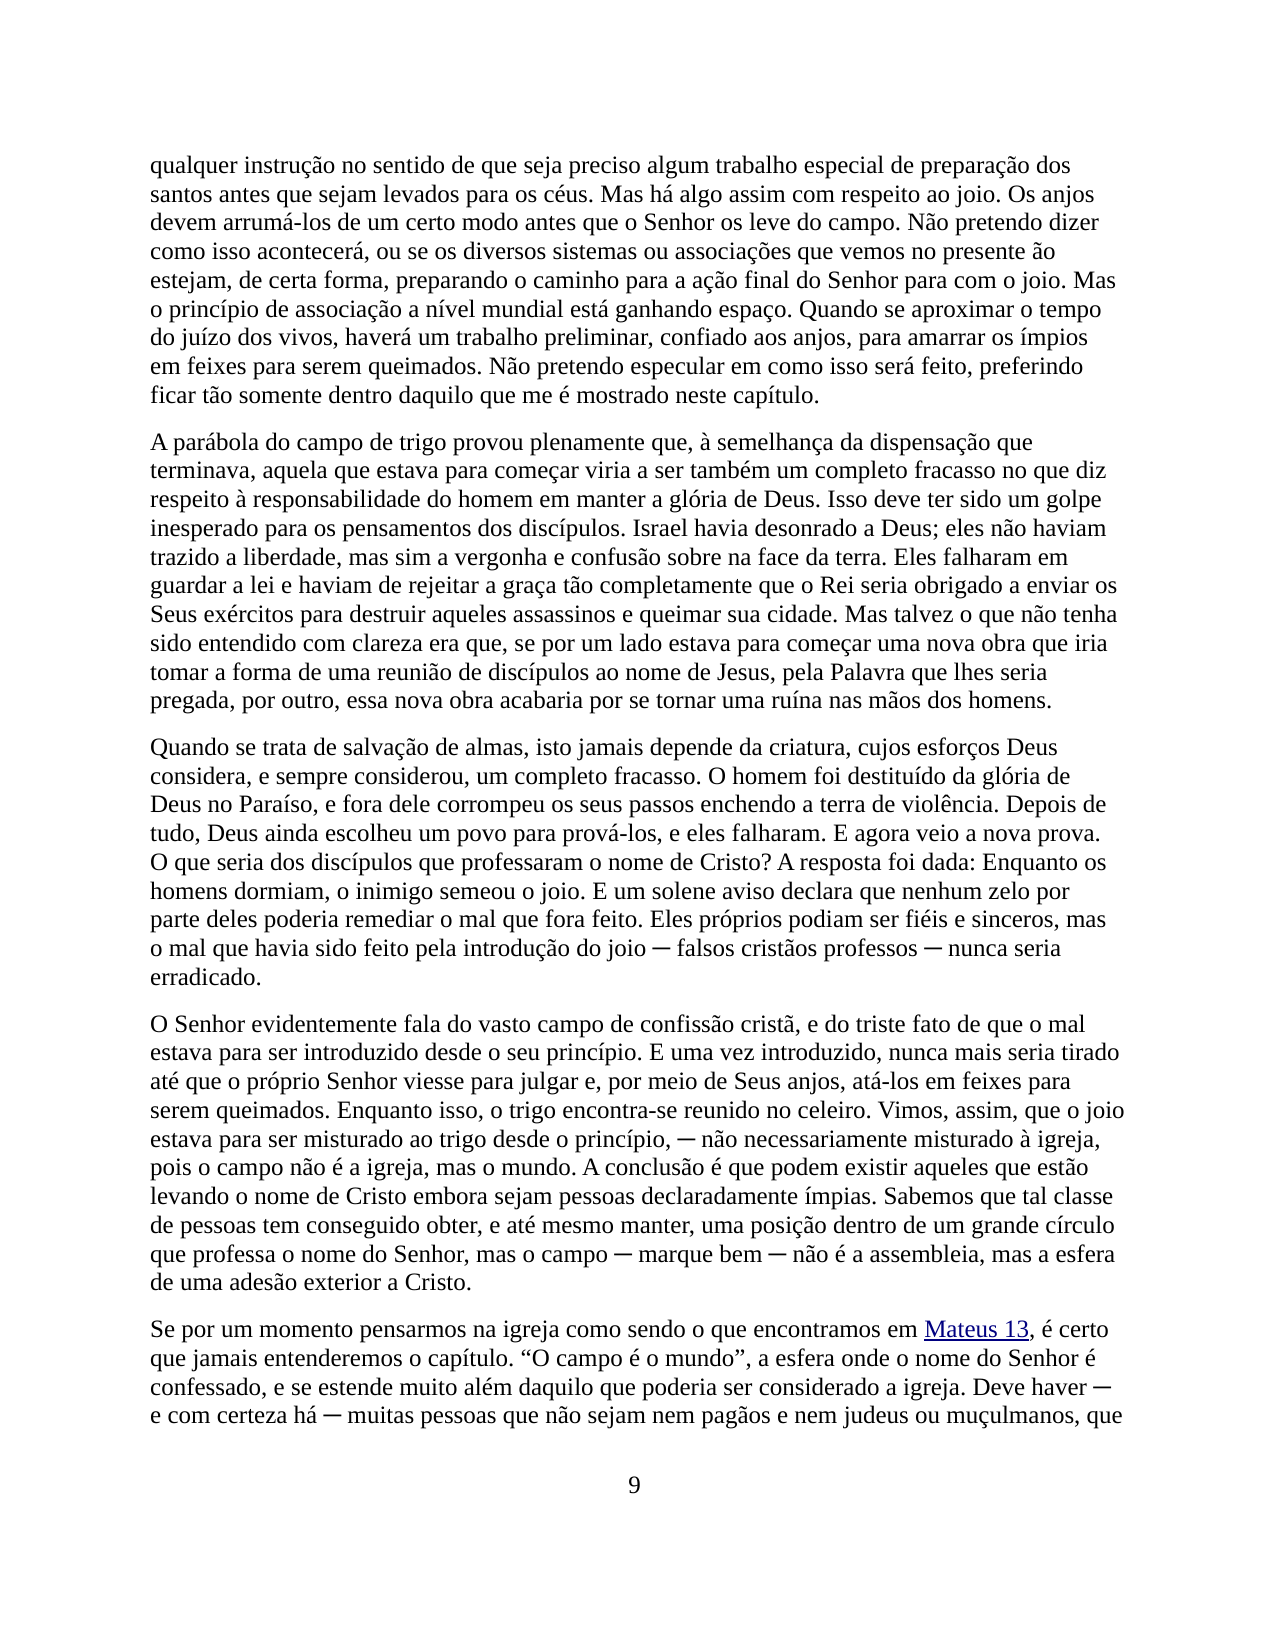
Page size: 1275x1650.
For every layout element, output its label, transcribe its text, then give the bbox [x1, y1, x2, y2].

text A parábola do campo de trigo provou plenamente que, à semelhança da dispensação que terminava, aquela que estava para começar viria a ser também um completo fracasso no que diz respeito à responsabilidade do homem em manter a glória de Deus. Isso deve ter sido um golpe inesperado para os pensamentos dos discípulos. Israel havia desonrado a Deus; eles não haviam trazido a liberdade, mas sim a vergonha e confusão sobre na face da terra. Eles falharam em guardar a lei e haviam de rejeitar a graça tão completamente que o Rei seria obrigado a enviar os Seus exércitos para destruir aqueles assassinos e queimar sua cidade. Mas talvez o que não tenha sido entendido com clareza era que, se por um lado estava para começar uma nova obra que iria tomar a forma de uma reunião de discípulos ao nome de Jesus, pela Palavra que lhes seria pregada, por outro, essa nova obra acabaria por se tornar uma ruína nas mãos dos homens. [150, 427, 1125, 714]
text qualquer instrução no sentido de que seja preciso algum trabalho especial de preparação dos santos antes que sejam levados para os céus. Mas há algo assim com respeito ao joio. Os anjos devem arrumá-los de um certo modo antes que o Senhor os leve do campo. Não pretendo dizer como isso acontecerá, ou se os diversos sistemas ou associações que vemos no presente ão estejam, de certa forma, preparando o caminho para a ação final do Senhor para com o joio. Mas o princípio de associação a nível mundial está ganhando espaço. Quando se aproximar o tempo do juízo dos vivos, haverá um trabalho preliminar, confiado aos anjos, para amarrar os ímpios em feixes para serem queimados. Não pretendo especular em como isso será feito, preferindo ficar tão somente dentro daquilo que me é mostrado neste capítulo. [150, 150, 1125, 409]
text Quando se trata de salvação de almas, isto jamais depende da criatura, cujos esforços Deus considera, e sempre considerou, um completo fracasso. O homem foi destituído da glória de Deus no Paraíso, e fora dele corrompeu os seus passos enchendo a terra de violência. Depois de tudo, Deus ainda escolheu um povo para prová-los, e eles falharam. E agora veio a nova prova. O que seria dos discípulos que professaram o nome de Cristo? A resposta foi dada: Enquanto os homens dormiam, o inimigo semeou o joio. E um solene aviso declara que nenhum zelo por parte deles poderia remediar o mal que fora feito. Eles próprios podiam ser fiéis e sinceros, mas o mal que havia sido feito pela introdução do joio ─ falsos cristãos professos ─ nunca seria erradicado. [150, 732, 1125, 991]
text O Senhor evidentemente fala do vasto campo de confissão cristã, e do triste fato de que o mal estava para ser introduzido desde o seu princípio. E uma vez introduzido, nunca mais seria tirado até que o próprio Senhor viesse para julgar e, por meio de Seus anjos, atá-los em feixes para serem queimados. Enquanto isso, o trigo encontra-se reunido no celeiro. Vimos, assim, que o joio estava para ser misturado ao trigo desde o princípio, ─ não necessariamente misturado à igreja, pois o campo não é a igreja, mas o mundo. A conclusão é que podem existir aqueles que estão levando o nome de Cristo embora sejam pessoas declaradamente ímpias. Sabemos que tal classe de pessoas tem conseguido obter, e até mesmo manter, uma posição dentro de um grande círculo que professa o nome do Senhor, mas o campo ─ marque bem ─ não é a assembleia, mas a esfera de uma adesão exterior a Cristo. [150, 1009, 1125, 1296]
text Se por um momento pensarmos na igreja como sendo o que encontramos em Mateus 13, é certo que jamais entenderemos o capítulo. “O campo é o mundo”, a esfera onde o nome do Senhor é confessado, e se estende muito além daquilo que poderia ser considerado a igreja. Deve haver ─ e com certeza há ─ muitas pessoas que não sejam nem pagãos e nem judeus ou muçulmanos, que [150, 1314, 1125, 1429]
